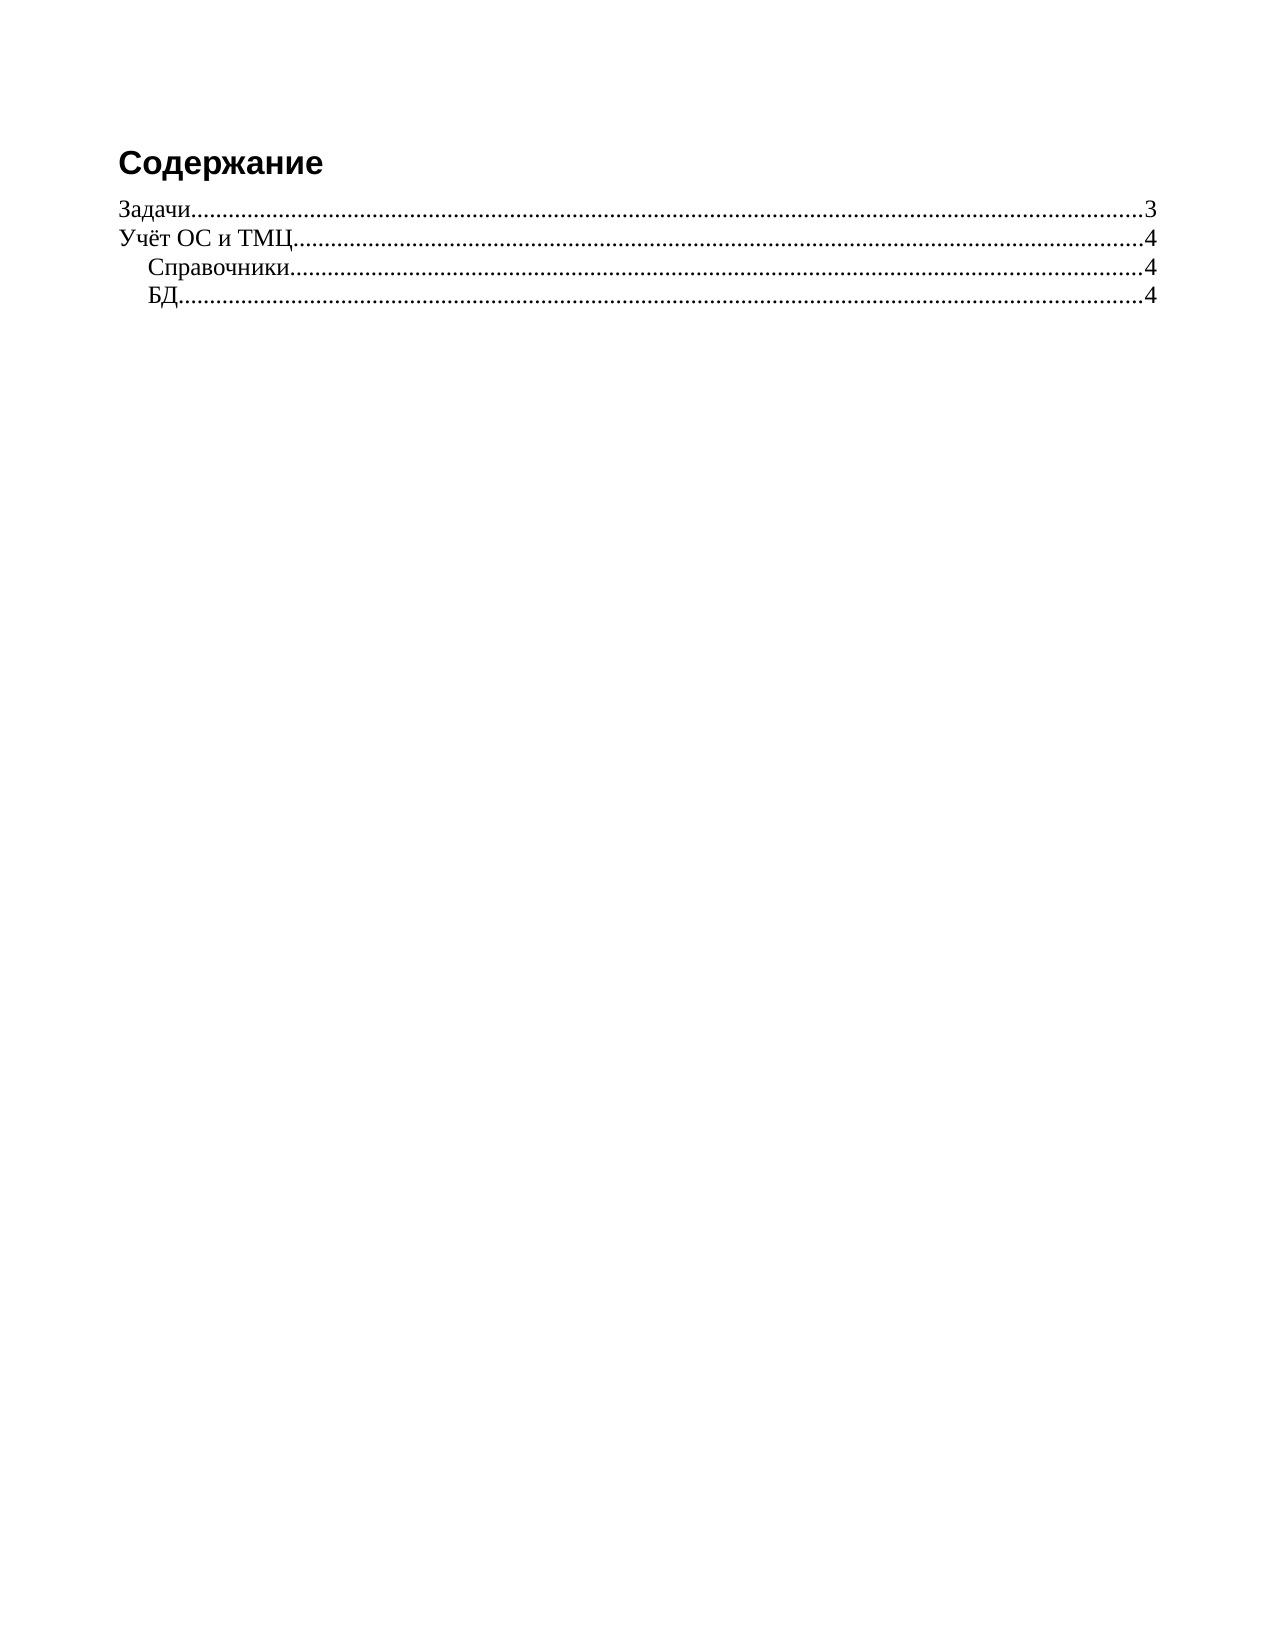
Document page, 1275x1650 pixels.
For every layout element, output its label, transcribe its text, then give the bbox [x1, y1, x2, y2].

subtitle Содержание [118, 143, 1157, 182]
text Справочники 4 [148, 252, 1157, 280]
text Учёт ОС и ТМЦ 4 [118, 223, 1157, 252]
text БД 4 [148, 280, 1157, 309]
text Задачи 3 [118, 194, 1157, 223]
